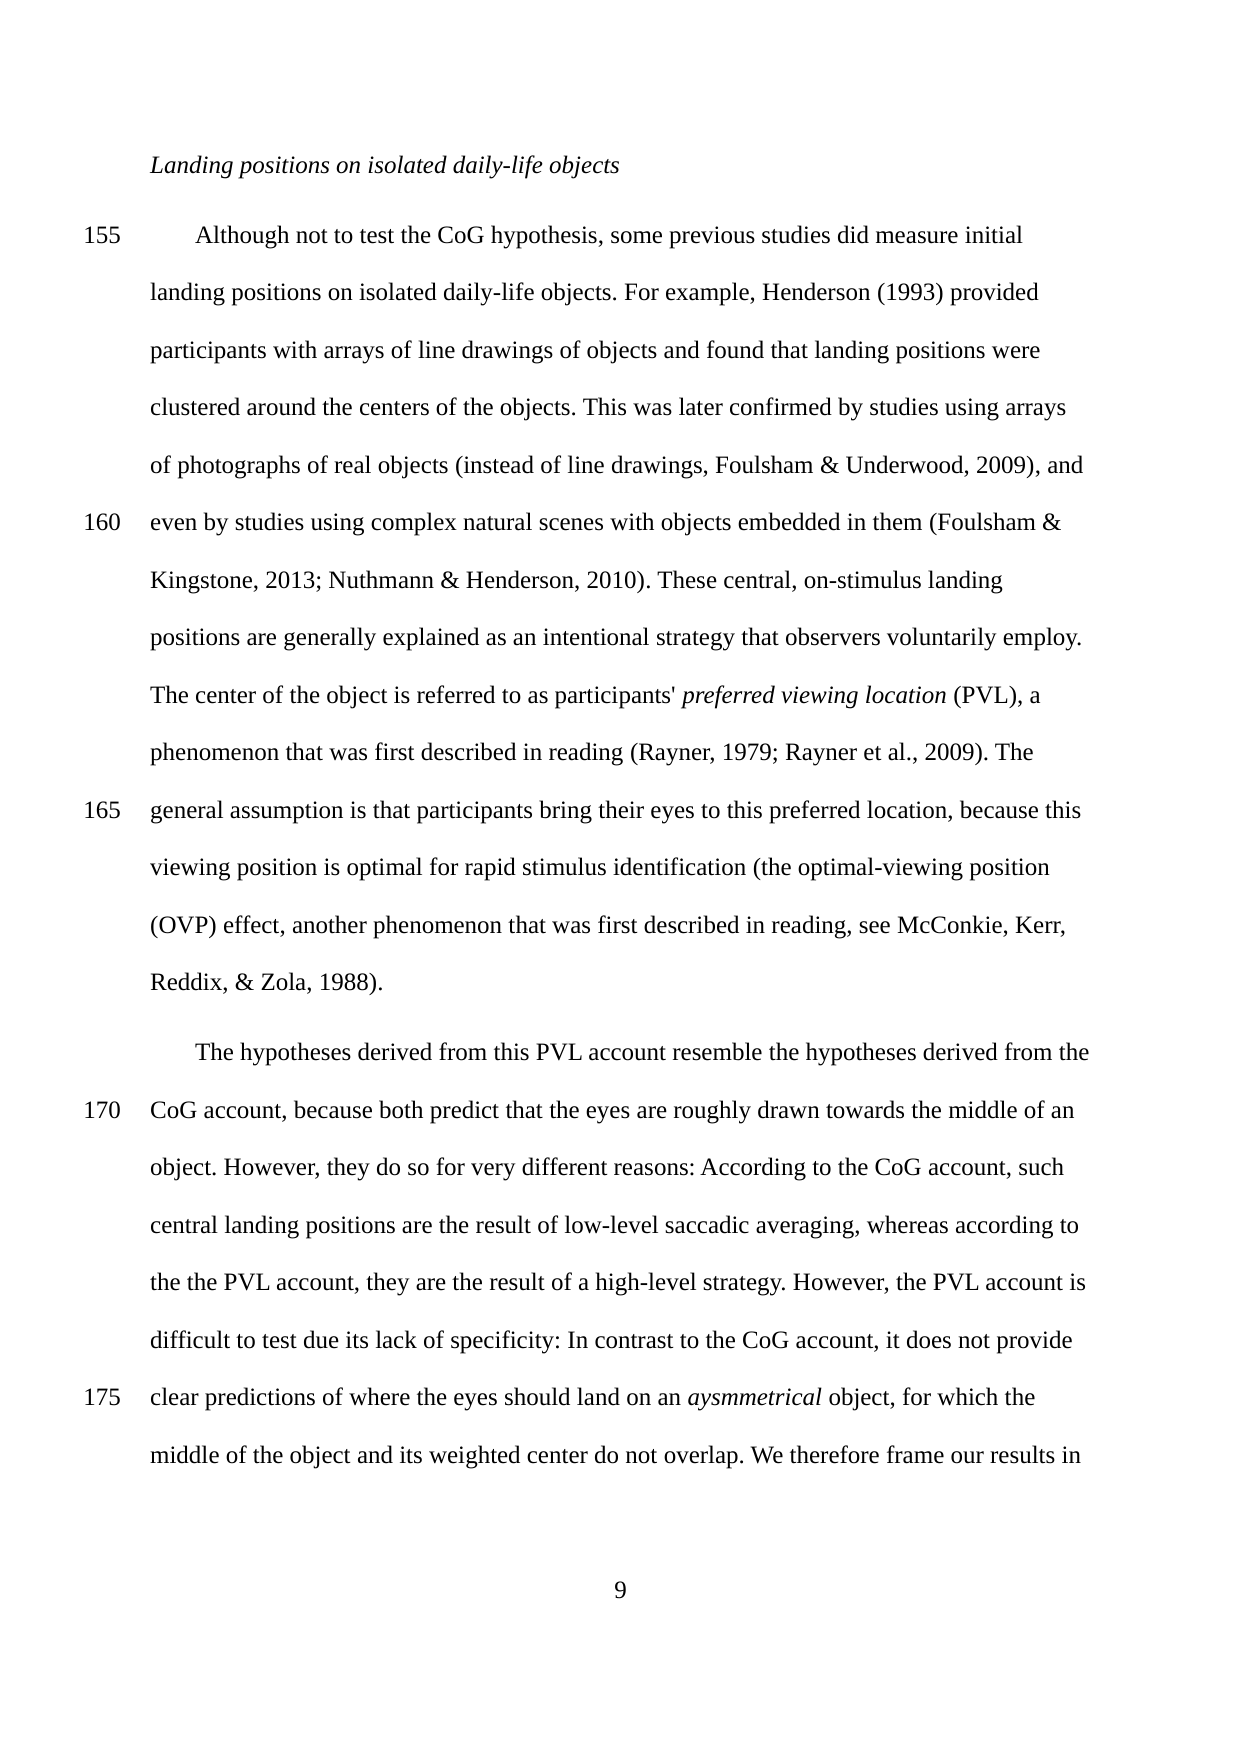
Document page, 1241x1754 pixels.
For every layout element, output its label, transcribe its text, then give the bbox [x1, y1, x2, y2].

text Although not to test the CoG hypothesis, some previous studies did measure initial landing positions on isolated daily-life objects. For example, Henderson (1993) provided participants with arrays of line drawings of objects and found that landing positions were clustered around the centers of the objects. This was later confirmed by studies using arrays of photographs of real objects (instead of line drawings, Foulsham & Underwood, 2009), and even by studies using complex natural scenes with objects embedded in them (Foulsham & Kingstone, 2013; Nuthmann & Henderson, 2010). These central, on-stimulus landing positions are generally explained as an intentional strategy that observers voluntarily employ. The center of the object is referred to as participants' preferred viewing location (PVL), a phenomenon that was first described in reading (Rayner, 1979; Rayner et al., 2009). The general assumption is that participants bring their eyes to this preferred location, because this viewing position is optimal for rapid stimulus identification (the optimal-viewing position (OVP) effect, another phenomenon that was first described in reading, see McConkie, Kerr, Reddix, & Zola, 1988). [150, 220, 1091, 996]
text The hypotheses derived from this PVL account resemble the hypotheses derived from the CoG account, because both predict that the eyes are roughly drawn towards the middle of an object. However, they do so for very different reasons: According to the CoG account, such central landing positions are the result of low-level saccadic averaging, whereas according to the the PVL account, they are the result of a high-level strategy. However, the PVL account is difficult to test due its lack of specificity: In contrast to the CoG account, it does not provide clear predictions of where the eyes should land on an aysmmetrical object, for which the middle of the object and its weighted center do not overlap. We therefore frame our results in [150, 1037, 1091, 1469]
subtitle Landing positions on isolated daily-life objects [150, 150, 1091, 179]
